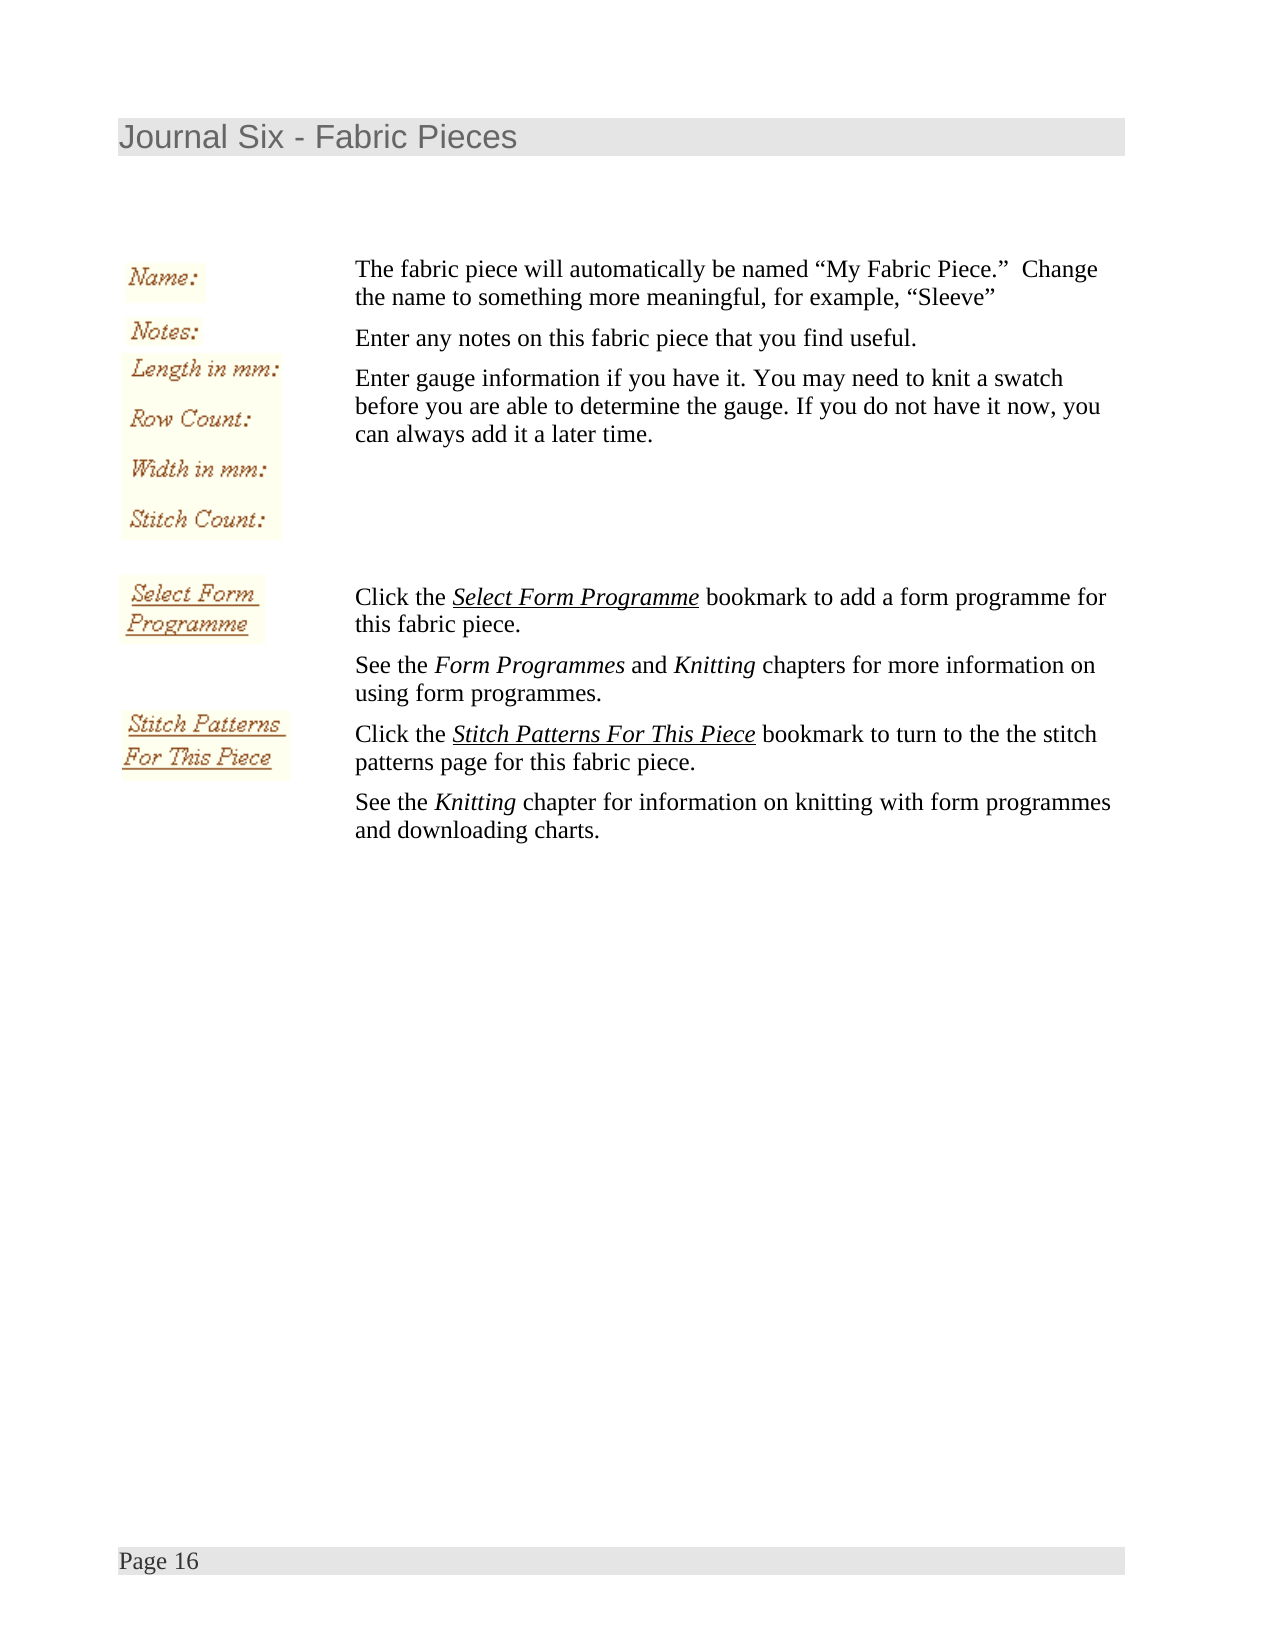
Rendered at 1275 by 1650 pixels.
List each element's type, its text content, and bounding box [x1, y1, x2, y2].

picture [118, 575, 266, 644]
picture [121, 710, 291, 781]
text Click the Stitch Patterns For This Piece bookmark to turn to the the stitch patterns page for this fabric piece. [355, 719, 1125, 776]
text Enter gauge information if you have it. You may need to knit a swatch before you are able to determine the gauge. If you do not have it now, you can always add it a later time. [355, 364, 1125, 448]
text The fabric piece will automatically be named “My Fabric Piece.” Change the name to something more meaningful, for example, “Sleeve” [355, 255, 1125, 311]
text See the Form Programmes and Knitting chapters for more information on using form programmes. [355, 651, 1125, 707]
picture [125, 317, 203, 346]
text Click the Select Form Programme bookmark to add a form programme for this fabric piece. [355, 582, 1125, 638]
text See the Knitting chapter for information on knitting with form programmes and downloading charts. [355, 788, 1125, 844]
picture [121, 353, 282, 540]
picture [125, 263, 207, 303]
text Enter any notes on this fabric piece that you find useful. [355, 324, 1125, 352]
